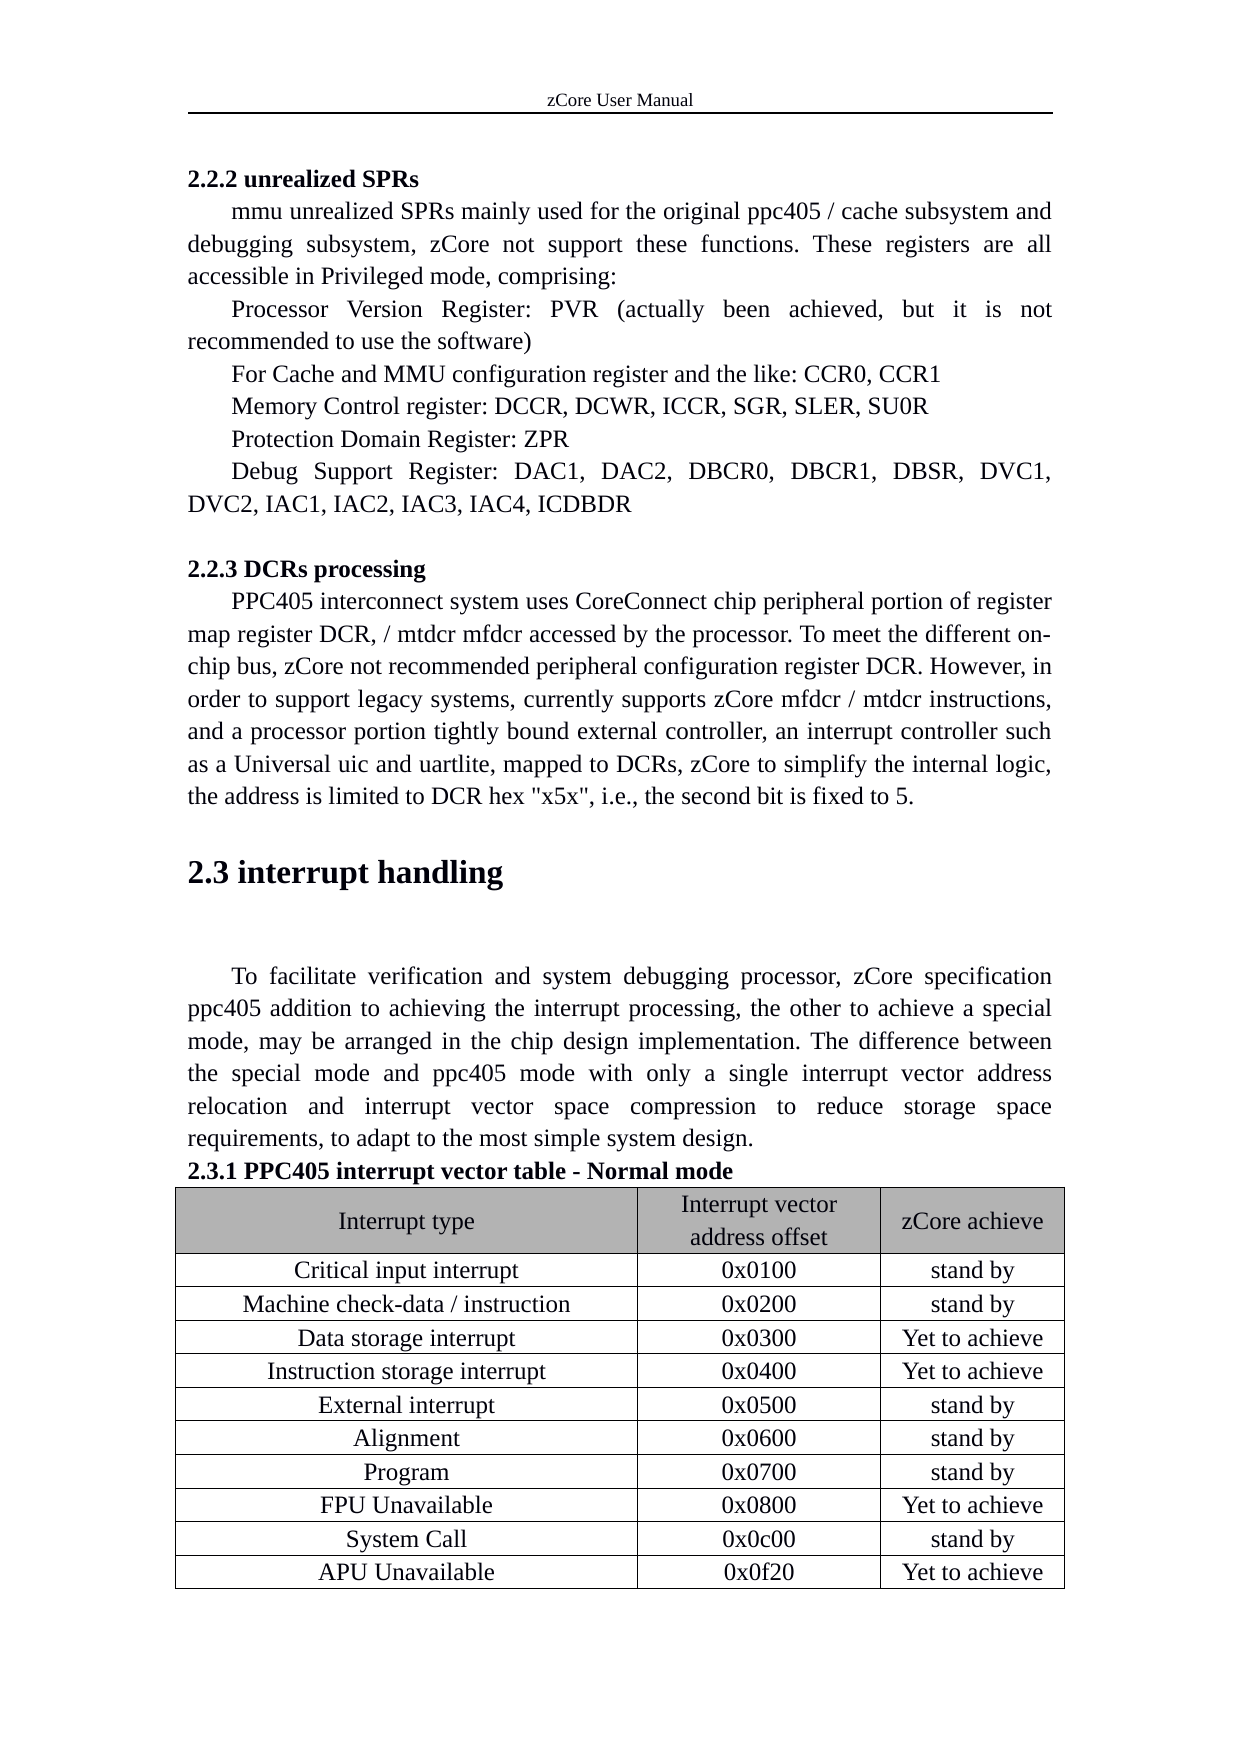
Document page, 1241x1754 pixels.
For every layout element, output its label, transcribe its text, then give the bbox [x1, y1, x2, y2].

table_cell 0x0400 [638, 1354, 880, 1387]
table_cell stand by [881, 1254, 1064, 1286]
table_cell stand by [881, 1455, 1064, 1487]
text For Cache and MMU configuration register and the like: CCR0, CCR1 [187, 357, 1053, 389]
table_cell Yet to achieve [881, 1489, 1064, 1521]
table_cell stand by [881, 1287, 1064, 1320]
table_cell APU Unavailable [176, 1556, 637, 1588]
subtitle 2.2.3 DCRs processing [187, 552, 1053, 584]
text Memory Control register: DCCR, DCWR, ICCR, SGR, SLER, SU0R [187, 389, 1053, 422]
text To facilitate verification and system debugging processor, zCore specification ppc405 addition to achieving the interrupt processing, the other to achieve a special mode, may be arranged in the chip design implementation. The difference between the special mode and ppc405 mode with only a single interrupt vector address relocation and interrupt vector space compression to reduce storage space requirements, to adapt to the most simple system design. [187, 959, 1053, 1154]
table_cell stand by [881, 1388, 1064, 1420]
table_cell System Call [176, 1522, 637, 1554]
table_cell Alignment [176, 1421, 637, 1454]
table_cell 0x0800 [638, 1489, 880, 1521]
text Processor Version Register: PVR (actually been achieved, but it is not recommended to use the software) [187, 292, 1053, 357]
table_cell Data storage interrupt [176, 1321, 637, 1353]
text Protection Domain Register: ZPR [187, 422, 1053, 454]
text mmu unrealized SPRs mainly used for the original ppc405 / cache subsystem and debugging subsystem, zCore not support these functions. These registers are all accessible in Privileged mode, comprising: [187, 194, 1053, 292]
table_header Interrupt vector address offset [638, 1188, 880, 1253]
table_cell 0x0100 [638, 1254, 880, 1286]
subtitle 2.2.2 unrealized SPRs [187, 162, 1053, 194]
table_cell Yet to achieve [881, 1321, 1064, 1353]
text Debug Support Register: DAC1, DAC2, DBCR0, DBCR1, DBSR, DVC1, DVC2, IAC1, IAC2, IAC3, IAC4, ICDBDR [187, 454, 1053, 519]
table_cell stand by [881, 1522, 1064, 1554]
subtitle 2.3.1 PPC405 interrupt vector table - Normal mode [187, 1154, 1053, 1187]
table_cell External interrupt [176, 1388, 637, 1420]
table_cell Program [176, 1455, 637, 1487]
subtitle 2.3 interrupt handling [187, 839, 1053, 904]
table_header Interrupt type [176, 1188, 637, 1253]
text PPC405 interconnect system uses CoreConnect chip peripheral portion of register map register DCR, / mtdcr mfdcr accessed by the processor. To meet the different on-chip bus, zCore not recommended peripheral configuration register DCR. However, in order to support legacy systems, currently supports zCore mfdcr / mtdcr instructions, and a processor portion tightly bound external controller, an interrupt controller such as a Universal uic and uartlite, mapped to DCRs, zCore to simplify the internal logic, the address is limited to DCR hex "x5x", i.e., the second bit is fixed to 5. [187, 584, 1053, 812]
table_cell Instruction storage interrupt [176, 1354, 637, 1387]
table_cell stand by [881, 1421, 1064, 1454]
table_header zCore achieve [881, 1188, 1064, 1253]
table_cell FPU Unavailable [176, 1489, 637, 1521]
table_cell 0x0c00 [638, 1522, 880, 1554]
table_cell 0x0600 [638, 1421, 880, 1454]
table_cell Machine check-data / instruction [176, 1287, 637, 1320]
table_cell 0x0300 [638, 1321, 880, 1353]
table_cell Critical input interrupt [176, 1254, 637, 1286]
table_cell Yet to achieve [881, 1354, 1064, 1387]
table_cell 0x0f20 [638, 1556, 880, 1588]
table_cell 0x0700 [638, 1455, 880, 1487]
table_cell 0x0500 [638, 1388, 880, 1420]
table_cell Yet to achieve [881, 1556, 1064, 1588]
table_cell 0x0200 [638, 1287, 880, 1320]
